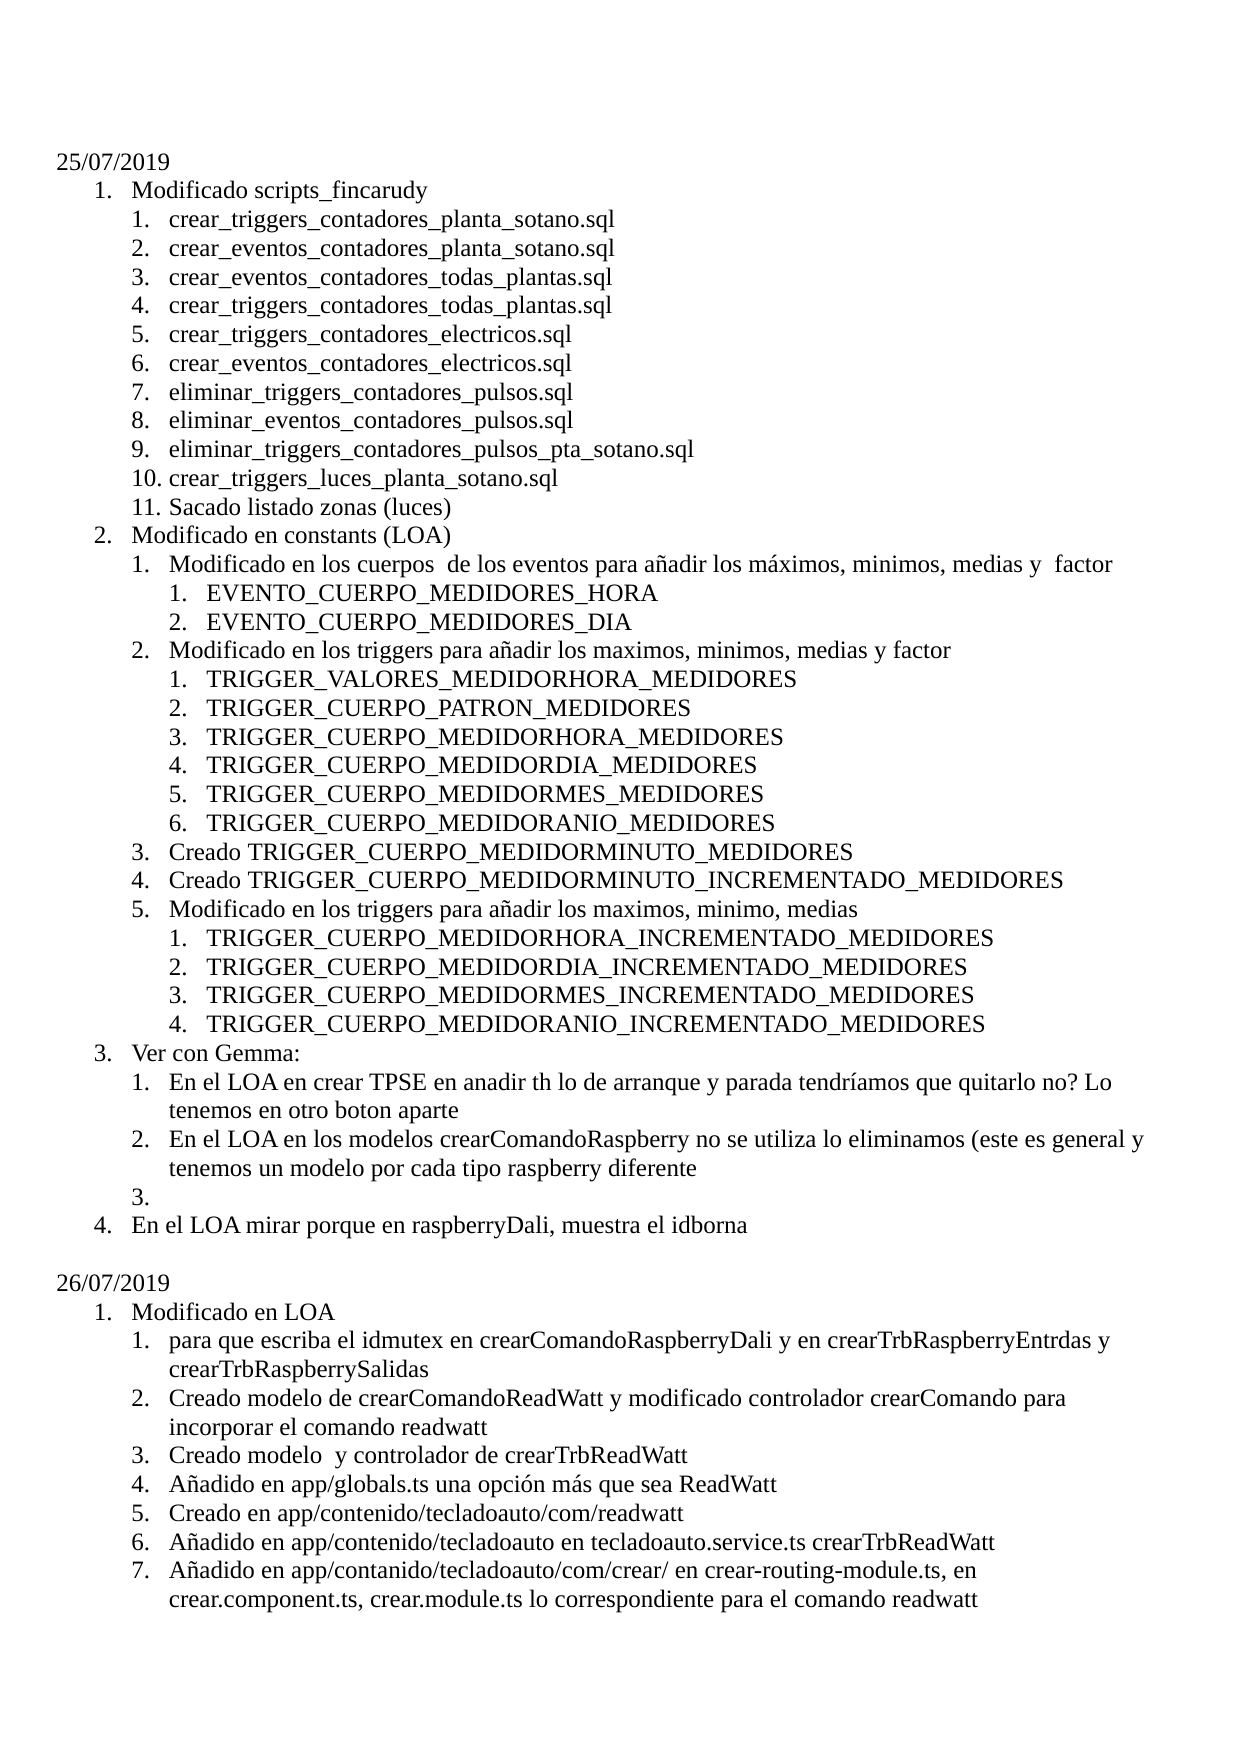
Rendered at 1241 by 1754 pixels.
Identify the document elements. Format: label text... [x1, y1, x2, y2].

list Creado TRIGGER_CUERPO_MEDIDORMINUTO_INCREMENTADO_MEDIDORES [131, 866, 1167, 894]
list crear_eventos_contadores_planta_sotano.sql [131, 233, 1167, 262]
list En el LOA en los modelos crearComandoRaspberry no se utiliza lo eliminamos (este es general y tenemos un modelo por cada tipo raspberry diferente [131, 1124, 1167, 1182]
list En el LOA en crear TPSE en anadir th lo de arranque y parada tendríamos que quitarlo no? Lo tenemos en otro boton aparte [131, 1067, 1167, 1124]
list TRIGGER_CUERPO_PATRON_MEDIDORES [169, 693, 1167, 722]
list crear_eventos_contadores_electricos.sql [131, 348, 1167, 377]
list crear_triggers_contadores_planta_sotano.sql [131, 204, 1167, 233]
list TRIGGER_CUERPO_MEDIDORDIA_MEDIDORES [169, 751, 1167, 779]
list Sacado listado zonas (luces) [131, 492, 1167, 521]
list Modificado en los triggers para añadir los maximos, minimo, medias [131, 894, 1167, 923]
list eliminar_eventos_contadores_pulsos.sql [131, 406, 1167, 434]
list TRIGGER_CUERPO_MEDIDORHORA_MEDIDORES [169, 722, 1167, 751]
list para que escriba el idmutex en crearComandoRaspberryDali y en crearTrbRaspberryEntrdas y crearTrbRaspberrySalidas [131, 1326, 1167, 1383]
list Añadido en app/globals.ts una opción más que sea ReadWatt [131, 1469, 1167, 1498]
list Añadido en app/contenido/tecladoauto en tecladoauto.service.ts crearTrbReadWatt [131, 1527, 1167, 1556]
list crear_triggers_contadores_electricos.sql [131, 319, 1167, 348]
list EVENTO_CUERPO_MEDIDORES_HORA [169, 578, 1167, 607]
list Creado modelo y controlador de crearTrbReadWatt [131, 1441, 1167, 1469]
list crear_triggers_contadores_todas_plantas.sql [131, 291, 1167, 319]
list eliminar_triggers_contadores_pulsos.sql [131, 377, 1167, 406]
list TRIGGER_CUERPO_MEDIDORANIO_INCREMENTADO_MEDIDORES [169, 1009, 1167, 1038]
list eliminar_triggers_contadores_pulsos_pta_sotano.sql [131, 434, 1167, 463]
list TRIGGER_CUERPO_MEDIDORMES_MEDIDORES [169, 779, 1167, 808]
list TRIGGER_CUERPO_MEDIDORHORA_INCREMENTADO_MEDIDORES [169, 923, 1167, 952]
text 25/07/2019 [56, 147, 1167, 176]
list TRIGGER_CUERPO_MEDIDORDIA_INCREMENTADO_MEDIDORES [169, 952, 1167, 981]
list Modificado scripts_fincarudy [94, 176, 1167, 204]
list EVENTO_CUERPO_MEDIDORES_DIA [169, 607, 1167, 636]
list crear_eventos_contadores_todas_plantas.sql [131, 262, 1167, 291]
list TRIGGER_CUERPO_MEDIDORMES_INCREMENTADO_MEDIDORES [169, 981, 1167, 1009]
text 26/07/2019 [56, 1268, 1167, 1297]
list Modificado en LOA [94, 1297, 1167, 1326]
list Modificado en los triggers para añadir los maximos, minimos, medias y factor [131, 636, 1167, 664]
list Creado TRIGGER_CUERPO_MEDIDORMINUTO_MEDIDORES [131, 837, 1167, 866]
list TRIGGER_VALORES_MEDIDORHORA_MEDIDORES [169, 664, 1167, 693]
list TRIGGER_CUERPO_MEDIDORANIO_MEDIDORES [169, 808, 1167, 837]
list crear_triggers_luces_planta_sotano.sql [131, 463, 1167, 492]
list Modificado en los cuerpos de los eventos para añadir los máximos, minimos, medias y factor [131, 549, 1167, 578]
list En el LOA mirar porque en raspberryDali, muestra el idborna [94, 1211, 1167, 1239]
list Añadido en app/contanido/tecladoauto/com/crear/ en crear-routing-module.ts, en crear.component.ts, crear.module.ts lo correspondiente para el comando readwatt [131, 1556, 1167, 1613]
list Creado en app/contenido/tecladoauto/com/readwatt [131, 1498, 1167, 1527]
list Creado modelo de crearComandoReadWatt y modificado controlador crearComando para incorporar el comando readwatt [131, 1383, 1167, 1441]
list Modificado en constants (LOA) [94, 521, 1167, 549]
list Ver con Gemma: [94, 1038, 1167, 1067]
